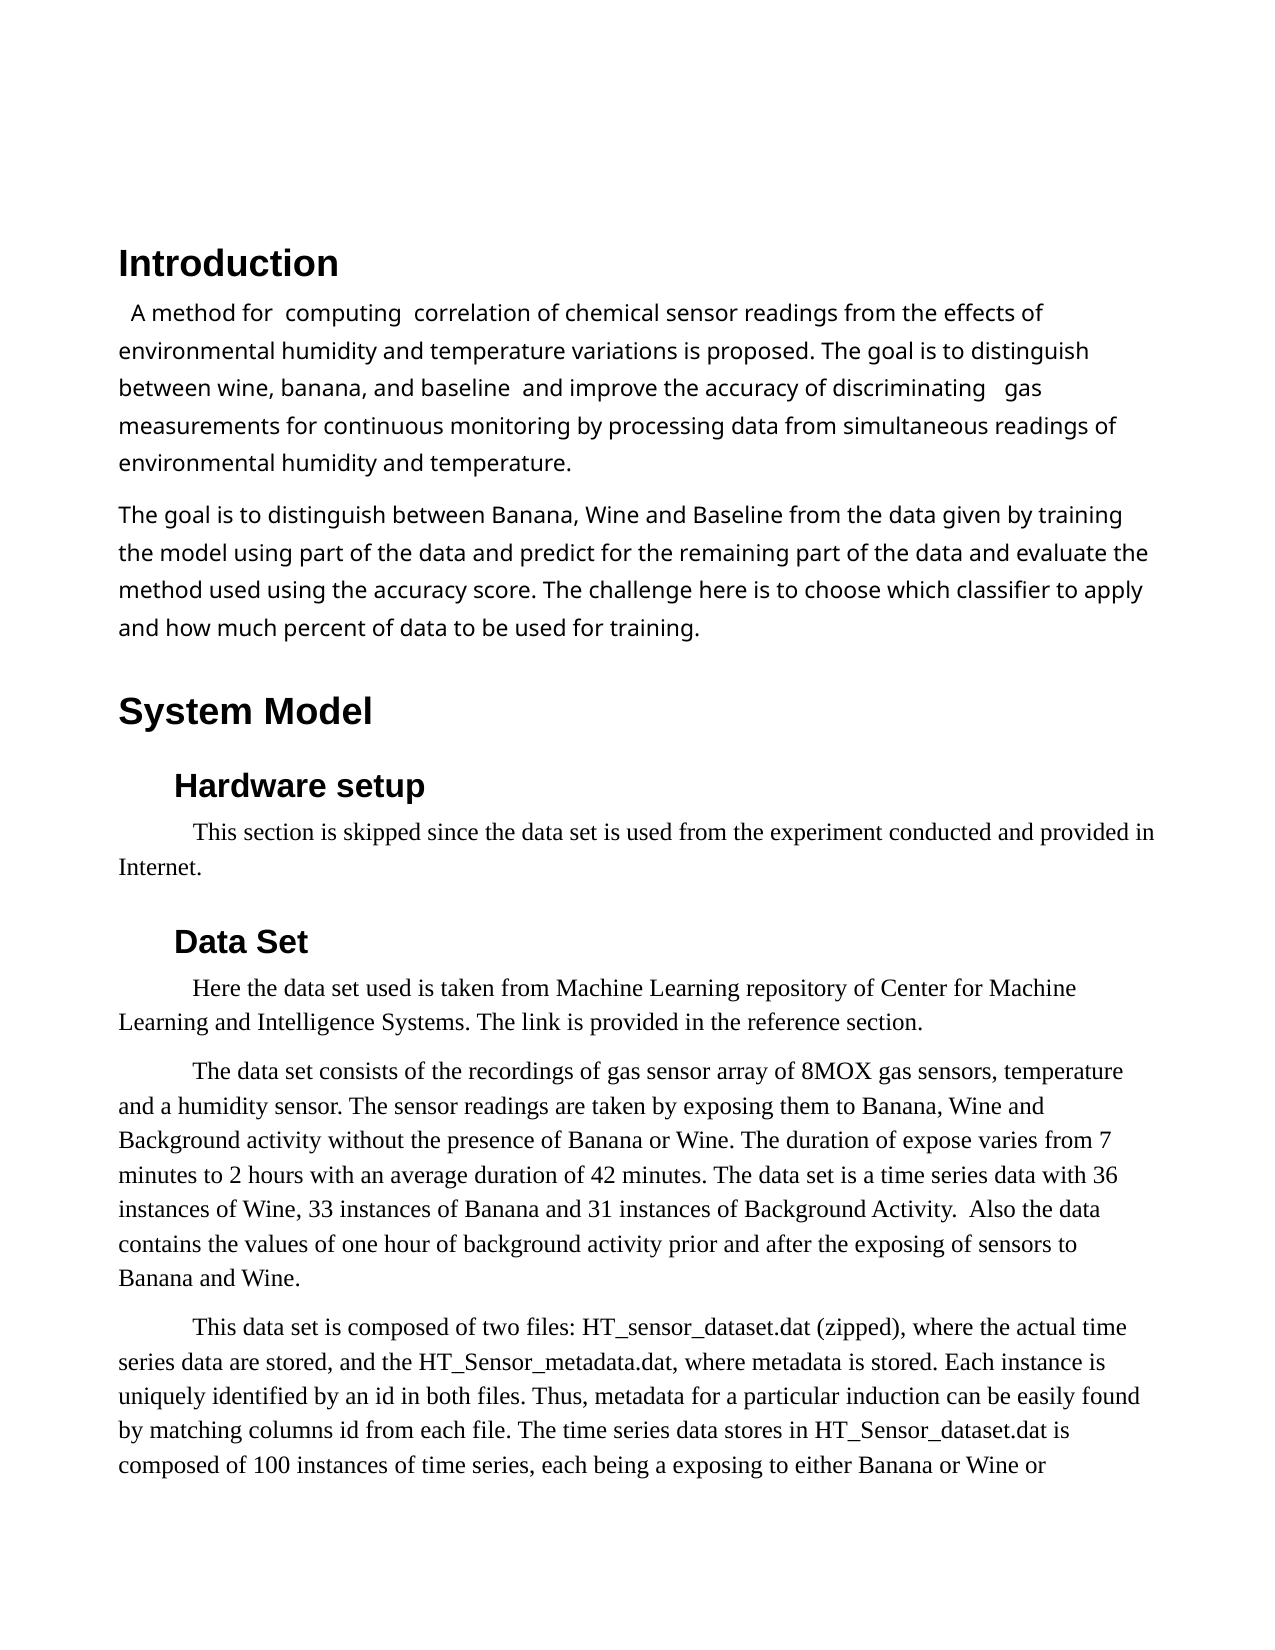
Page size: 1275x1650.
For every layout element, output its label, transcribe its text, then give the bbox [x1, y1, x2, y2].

text This section is skipped since the data set is used from the experiment conducted and provided in Internet. [118, 817, 1157, 880]
text The data set consists of the recordings of gas sensor array of 8MOX gas sensors, temperature and a humidity sensor. The sensor readings are taken by exposing them to Banana, Wine and Background activity without the presence of Banana or Wine. The duration of expose varies from 7 minutes to 2 hours with an average duration of 42 minutes. The data set is a time series data with 36 instances of Wine, 33 instances of Banana and 31 instances of Background Activity. Also the data contains the values of one hour of background activity prior and after the exposing of sensors to Banana and Wine. [118, 1056, 1157, 1292]
subtitle Hardware setup [118, 766, 1157, 805]
subtitle System Model [118, 689, 1157, 733]
subtitle Introduction [118, 241, 1157, 285]
text Here the data set used is taken from Machine Learning repository of Center for Machine Learning and Intelligence Systems. The link is provided in the reference section. [118, 973, 1157, 1036]
text A method for computing correlation of chemical sensor readings from the effects of environmental humidity and temperature variations is proposed. The goal is to distinguish between wine, banana, and baseline and improve the accuracy of discriminating gas measurements for continuous monitoring by processing data from simultaneous readings of environmental humidity and temperature. [118, 297, 1157, 479]
subtitle Data Set [118, 922, 1157, 960]
text The goal is to distinguish between Banana, Wine and Baseline from the data given by training the model using part of the data and predict for the remaining part of the data and evaluate the method used using the accuracy score. The challenge here is to choose which classifier to apply and how much percent of data to be used for training. [118, 499, 1157, 643]
text This data set is composed of two files: HT_sensor_dataset.dat (zipped), where the actual time series data are stored, and the HT_Sensor_metadata.dat, where metadata is stored. Each instance is uniquely identified by an id in both files. Thus, metadata for a particular induction can be easily found by matching columns id from each file. The time series data stores in HT_Sensor_dataset.dat is composed of 100 instances of time series, each being a exposing to either Banana or Wine or [118, 1312, 1157, 1479]
